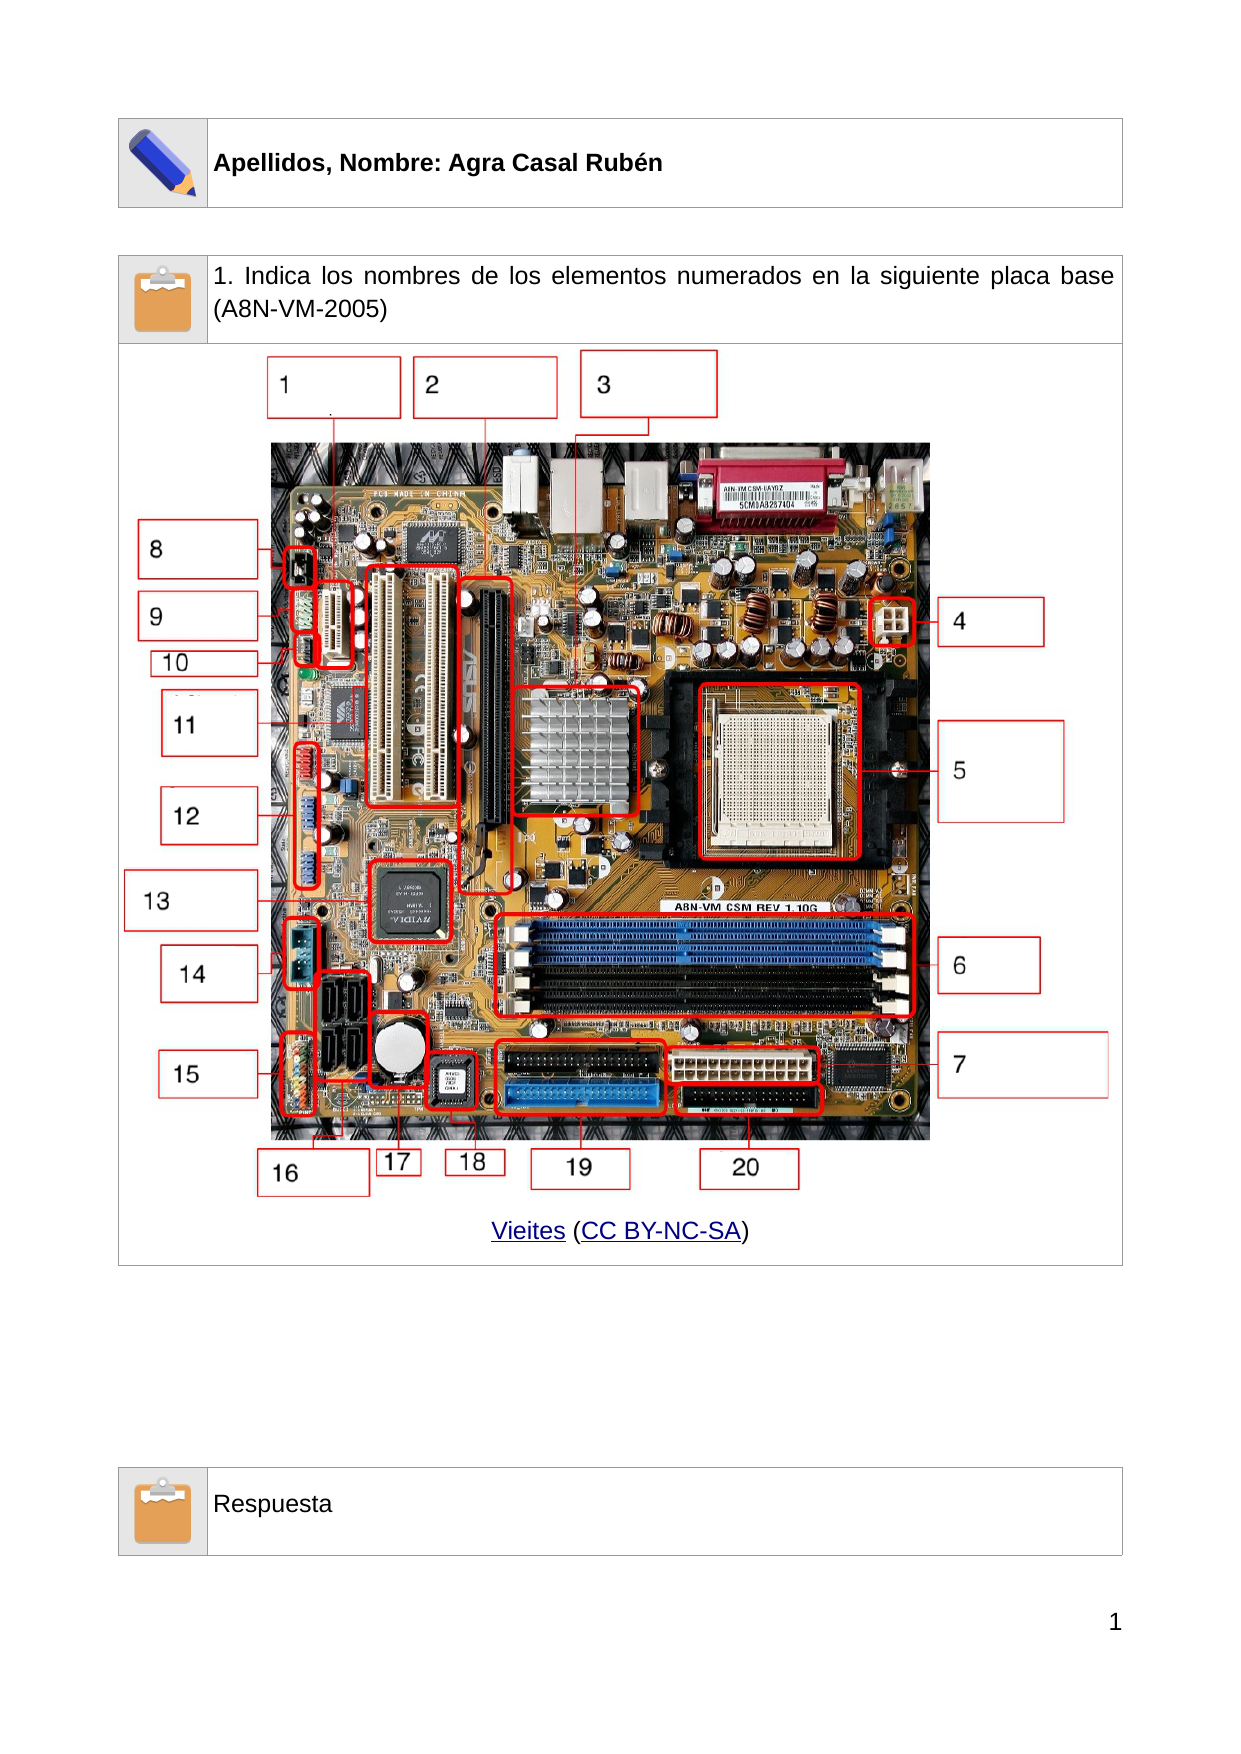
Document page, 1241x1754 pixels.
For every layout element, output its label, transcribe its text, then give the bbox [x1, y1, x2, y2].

table_header 1. Indica los nombres de los elementos numerados en la siguiente placa base (A8N-VM-2005) [208, 256, 1122, 343]
table_header Apellidos, Nombre: Agra Casal Rubén [208, 119, 1122, 207]
picture [123, 349, 1109, 1197]
table_header [119, 119, 207, 207]
table_header [119, 256, 207, 343]
table_header Respuesta [208, 1468, 1122, 1555]
table_cell Vieites (CC BY-NC-SA) [119, 344, 1122, 1265]
table_header [119, 1468, 207, 1555]
